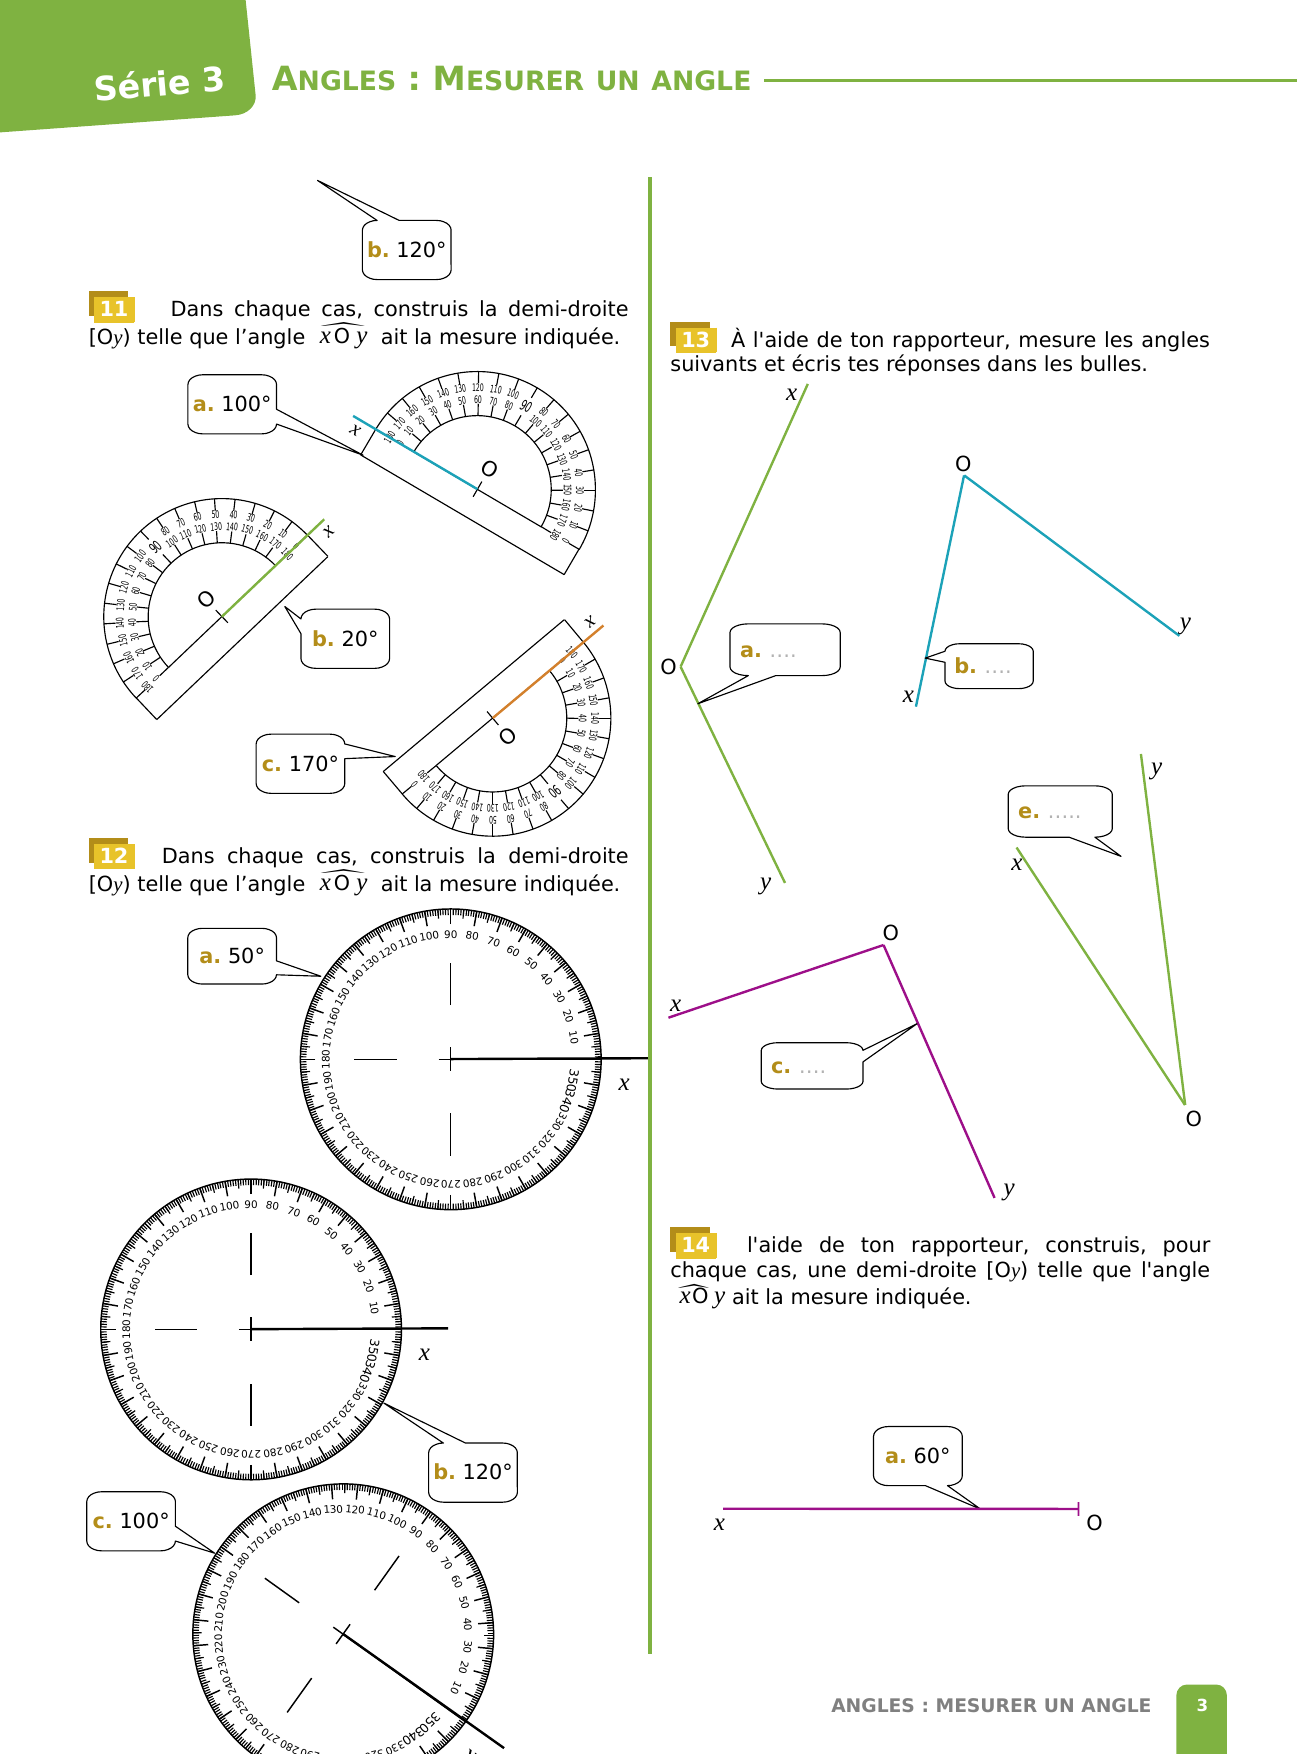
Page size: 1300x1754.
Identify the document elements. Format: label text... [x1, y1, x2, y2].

subtitle À l'aide de ton rapporteur, mesure les angles suivants et écris tes réponses dans les bulles. [670, 322, 1211, 376]
subtitle Dans chaque cas, construis la demi-droite [Oy) telle que l’angle ait la mesure indiquée. [88, 838, 629, 896]
subtitle Dans chaque cas, construis la demi-droite [Oy) telle que l’angle ait la mesure indiquée. [88, 291, 629, 350]
subtitle l'aide de ton rapporteur, construis, pour chaque cas, une demi‑droite [Oy) telle que l'angleait la mesure indiquée. [670, 1227, 1211, 1311]
